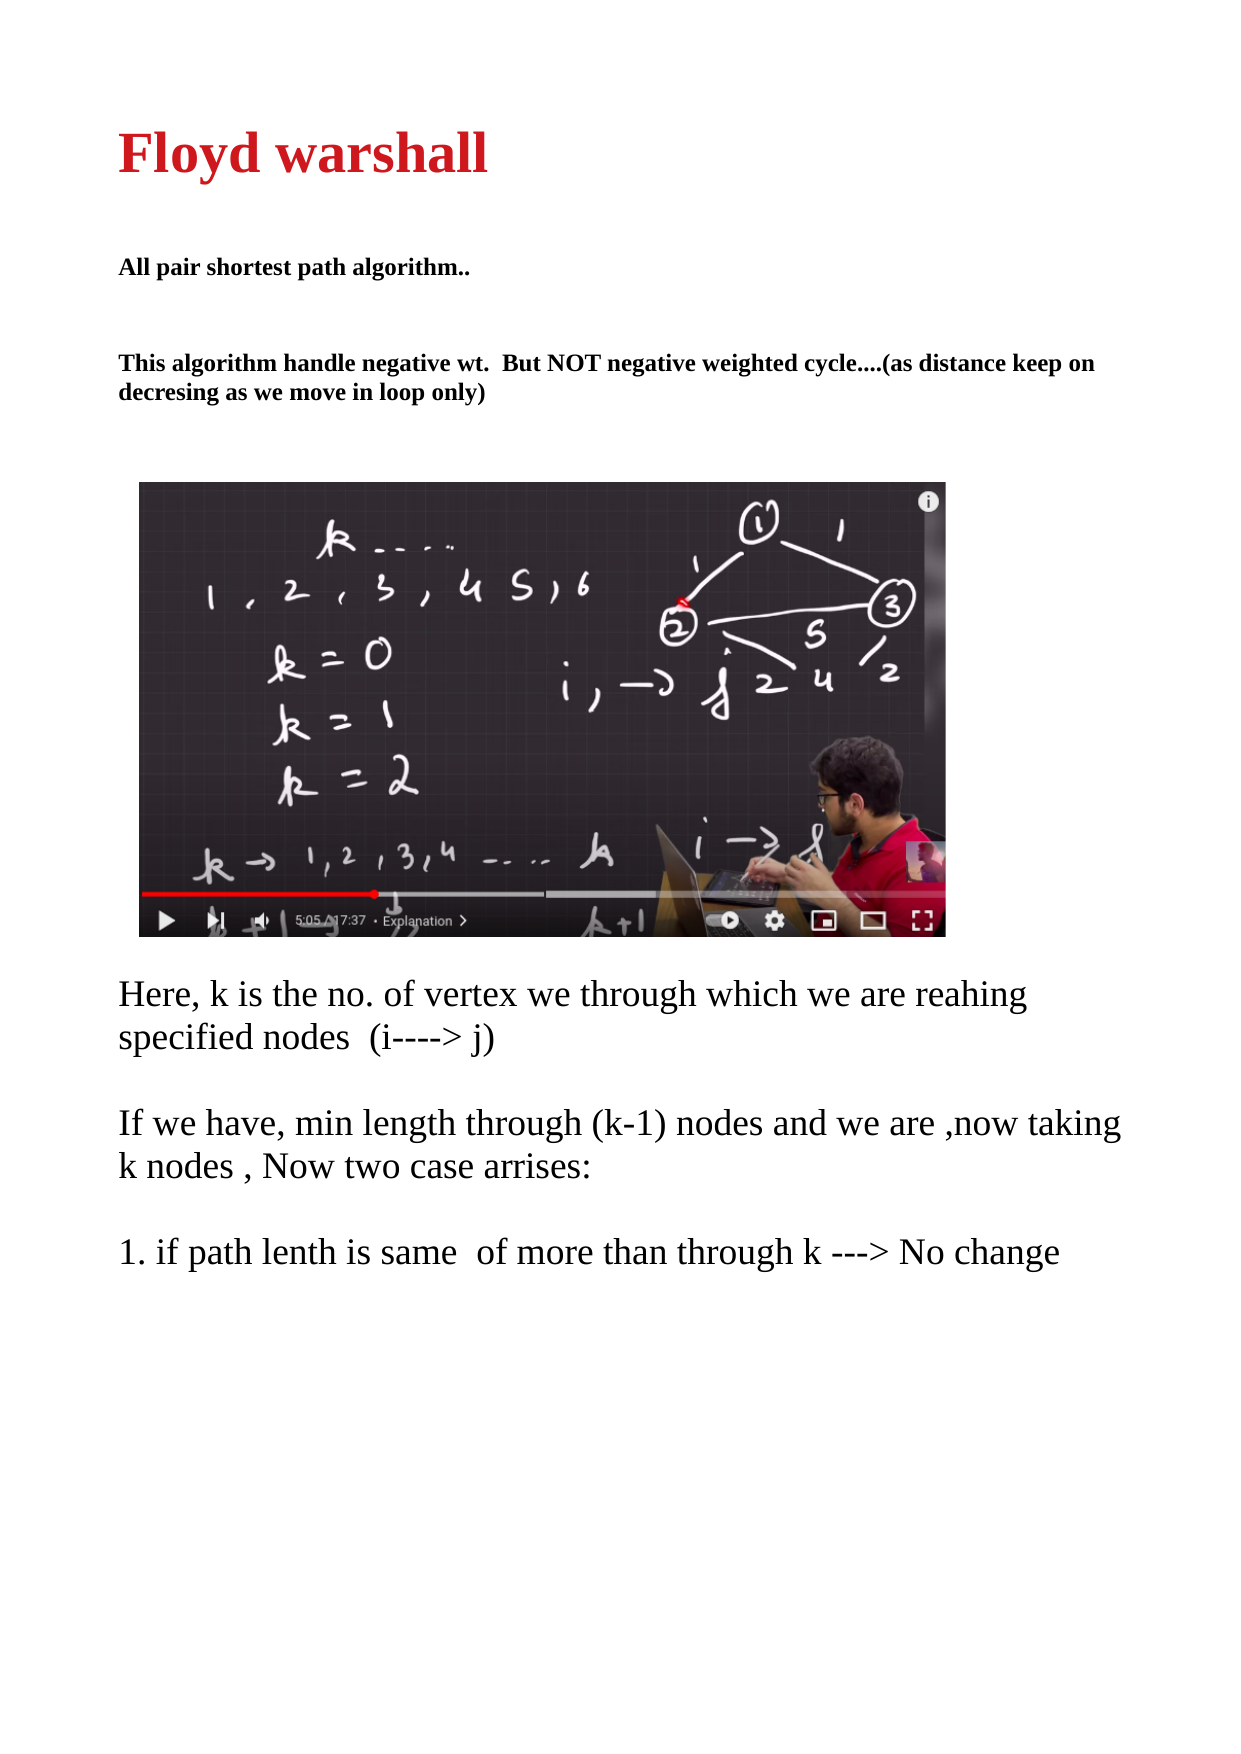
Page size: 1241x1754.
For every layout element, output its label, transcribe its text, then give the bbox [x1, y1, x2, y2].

text This algorithm handle negative wt. But NOT negative weighted cycle....(as distance keep on decresing as we move in loop only) [118, 348, 1122, 406]
text 1. if path lenth is same of more than through k ---> No change [118, 1230, 1122, 1273]
picture [139, 482, 946, 937]
text Floyd warshall [118, 118, 1122, 185]
text Here, k is the no. of vertex we through which we are reahing specified nodes (i----> j) [118, 971, 1122, 1057]
text All pair shortest path algorithm.. [118, 252, 1122, 281]
text If we have, min length through (k-1) nodes and we are ,now taking k nodes , Now two case arrises: [118, 1100, 1122, 1187]
